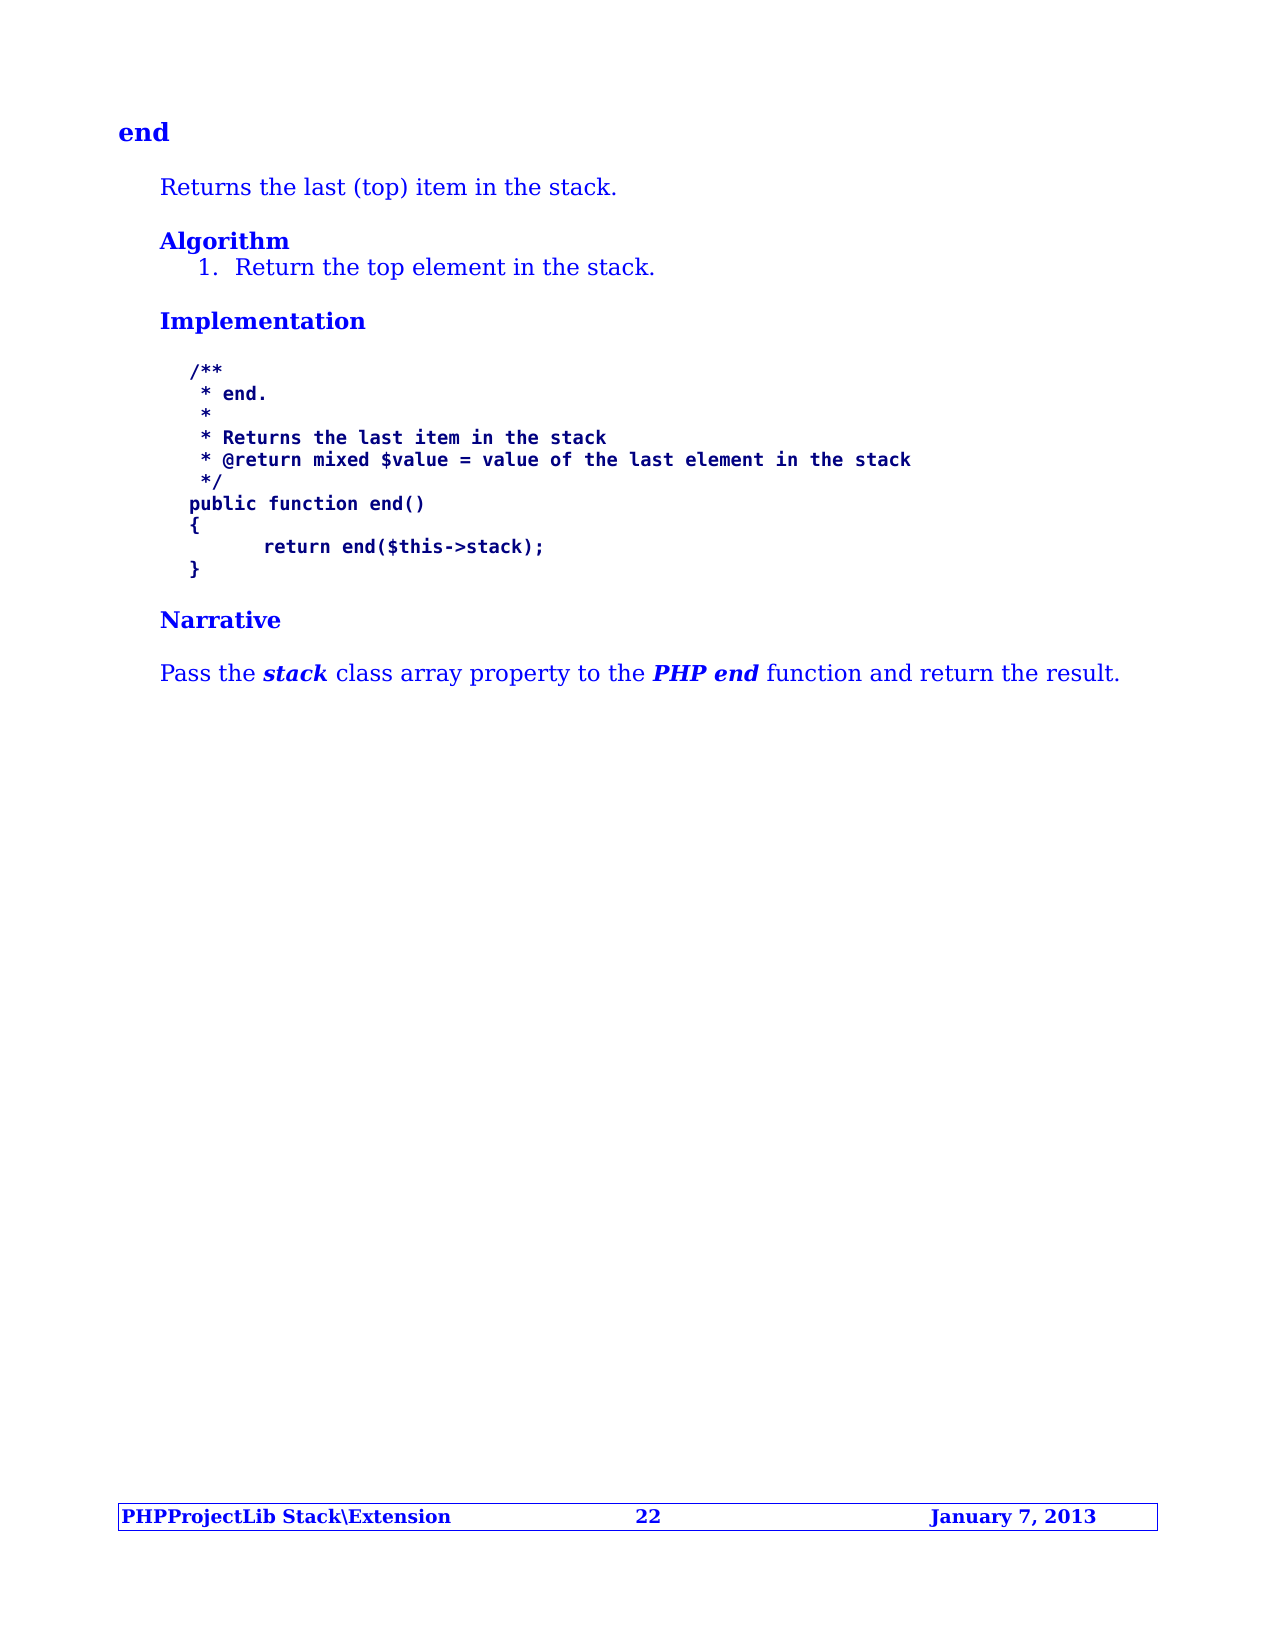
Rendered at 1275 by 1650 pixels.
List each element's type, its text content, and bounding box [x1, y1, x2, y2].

list return end($this->stack); [189, 536, 1157, 558]
list * Returns the last item in the stack [189, 427, 1157, 449]
list { [189, 514, 1157, 536]
text Narrative [159, 607, 1157, 633]
text Returns the last (top) item in the stack. [159, 174, 1157, 201]
list public function end() [189, 492, 1157, 514]
list */ [189, 471, 1157, 492]
list * [189, 405, 1157, 427]
list * end. [189, 383, 1157, 405]
title end [118, 118, 1157, 147]
list /** [189, 361, 1157, 383]
text Algorithm [159, 227, 1157, 254]
list Return the top element in the stack. [197, 254, 1157, 281]
list } [189, 558, 1157, 580]
text Pass the stack class array property to the PHP end function and return the result. [159, 660, 1157, 687]
text Implementation [159, 308, 1157, 334]
list * @return mixed $value = value of the last element in the stack [189, 449, 1157, 471]
